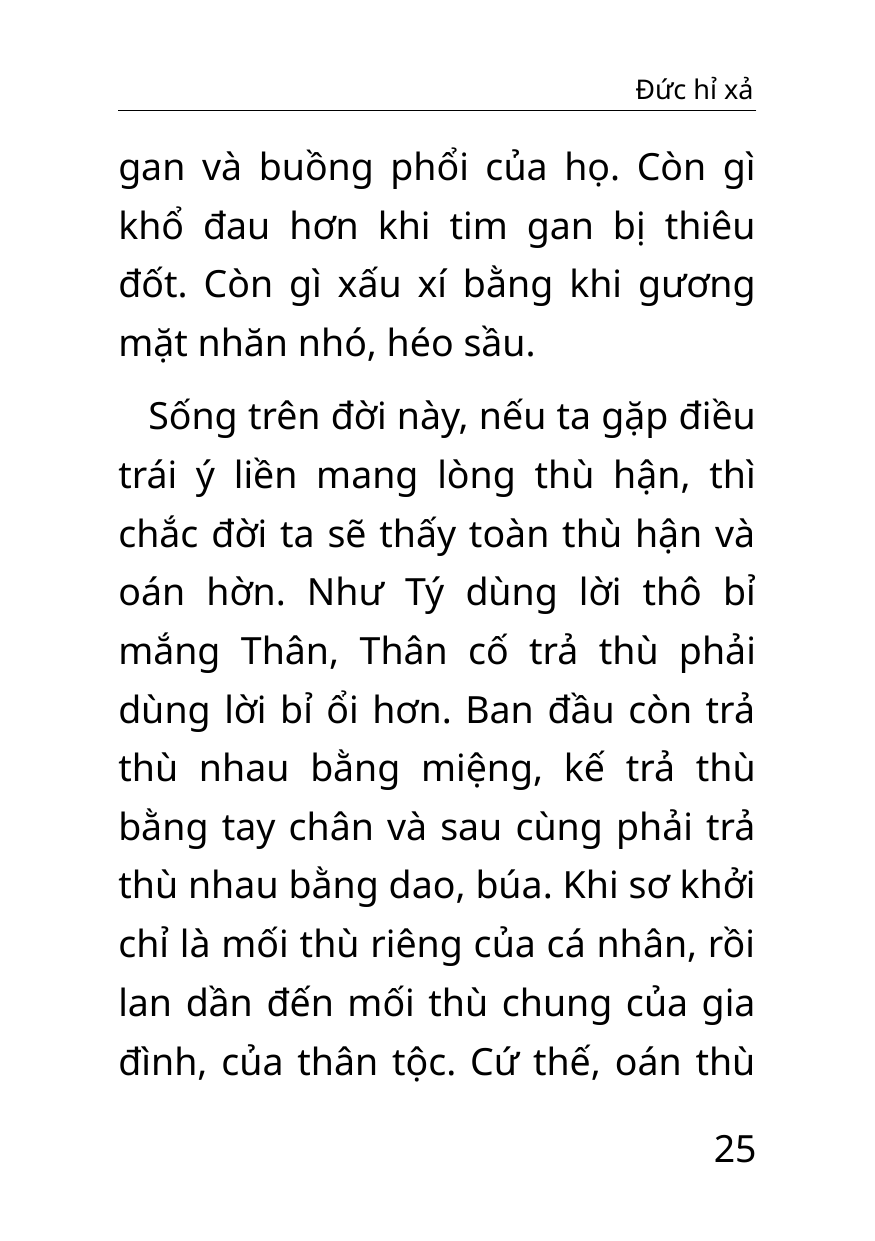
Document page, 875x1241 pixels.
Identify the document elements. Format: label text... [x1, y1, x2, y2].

text Sống trên đời này, nếu ta gặp điều trái ý liền mang lòng thù hận, thì chắc đời ta sẽ thấy toàn thù hận và oán hờn. Như Tý dùng lời thô bỉ mắng Thân, Thân cố trả thù phải dùng lời bỉ ổi hơn. Ban đầu còn trả thù nhau bằng miệng, kế trả thù bằng tay chân và sau cùng phải trả thù nhau bằng dao, búa. Khi sơ khởi chỉ là mối thù riêng của cá nhân, rồi lan dần đến mối thù chung của gia đình, của thân tộc. Cứ thế, oán thù [118, 390, 756, 1086]
text gan và buồng phổi của họ. Còn gì khổ đau hơn khi tim gan bị thiêu đốt. Còn gì xấu xí bằng khi gương mặt nhăn nhó, héo sầu. [118, 141, 756, 367]
